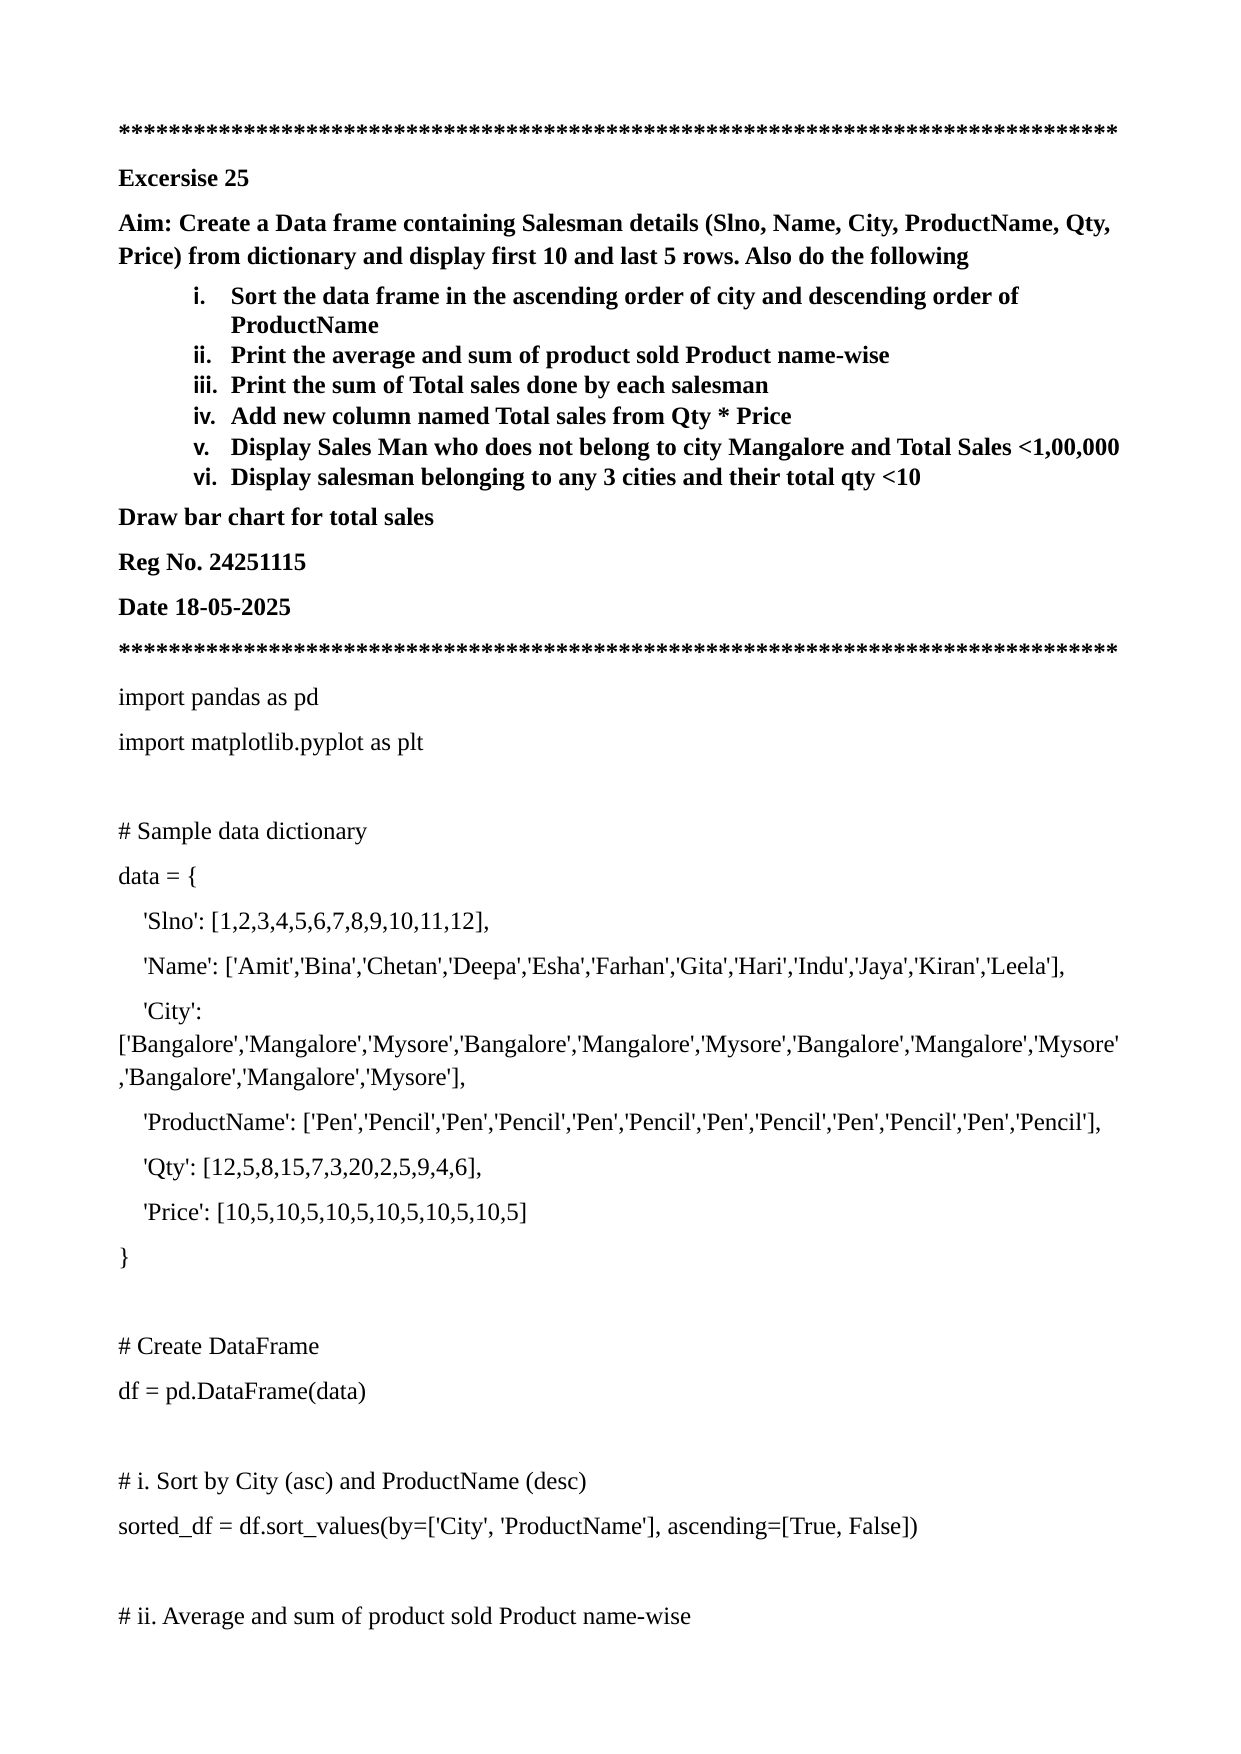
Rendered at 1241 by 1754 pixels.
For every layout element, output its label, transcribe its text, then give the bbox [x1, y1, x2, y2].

text # i. Sort by City (asc) and ProductName (desc) [118, 1466, 1122, 1495]
text import matplotlib.pyplot as plt [118, 727, 1122, 755]
text 'Qty': [12,5,8,15,7,3,20,2,5,9,4,6], [118, 1152, 1122, 1181]
text Reg No. 24251115 [118, 547, 1122, 576]
list Sort the data frame in the ascending order of city and descending order of ProductName [193, 280, 1122, 339]
text 'City': ['Bangalore','Mangalore','Mysore','Bangalore','Mangalore','Mysore','Bangalore','Mangalore','Mysore','Bangalore','Mangalore','Mysore'], [118, 996, 1122, 1091]
text df = pd.DataFrame(data) [118, 1376, 1122, 1405]
text } [118, 1242, 1122, 1270]
text ******************************************************************************** [118, 118, 1122, 147]
text 'Price': [10,5,10,5,10,5,10,5,10,5,10,5] [118, 1197, 1122, 1226]
text 'ProductName': ['Pen','Pencil','Pen','Pencil','Pen','Pencil','Pen','Pencil','Pen','Pencil','Pen','Pencil'], [118, 1107, 1122, 1136]
text Date 18-05-2025 [118, 592, 1122, 621]
list Print the average and sum of product sold Product name-wise [193, 339, 1122, 370]
text import pandas as pd [118, 682, 1122, 711]
text ******************************************************************************** [118, 637, 1122, 666]
list Display salesman belonging to any 3 cities and their total qty <10 [193, 461, 1122, 492]
list Display Sales Man who does not belong to city Mangalore and Total Sales <1,00,000 [193, 431, 1122, 461]
text 'Name': ['Amit','Bina','Chetan','Deepa','Esha','Farhan','Gita','Hari','Indu','Jaya','Kiran','Leela'], [118, 951, 1122, 980]
list Print the sum of Total sales done by each salesman [193, 370, 1122, 400]
text # Sample data dictionary [118, 816, 1122, 845]
text # Create DataFrame [118, 1331, 1122, 1360]
list Add new column named Total sales from Qty * Price [193, 400, 1122, 431]
text # ii. Average and sum of product sold Product name-wise [118, 1601, 1122, 1629]
text Excersise 25 [118, 163, 1122, 192]
text Draw bar chart for total sales [118, 502, 1122, 531]
text sorted_df = df.sort_values(by=['City', 'ProductName'], ascending=[True, False]) [118, 1511, 1122, 1540]
text 'Slno': [1,2,3,4,5,6,7,8,9,10,11,12], [118, 906, 1122, 935]
text Aim: Create a Data frame containing Salesman details (Slno, Name, City, ProductName, Qty, Price) from dictionary and display first 10 and last 5 rows. Also do the following [118, 208, 1122, 270]
text data = { [118, 861, 1122, 890]
